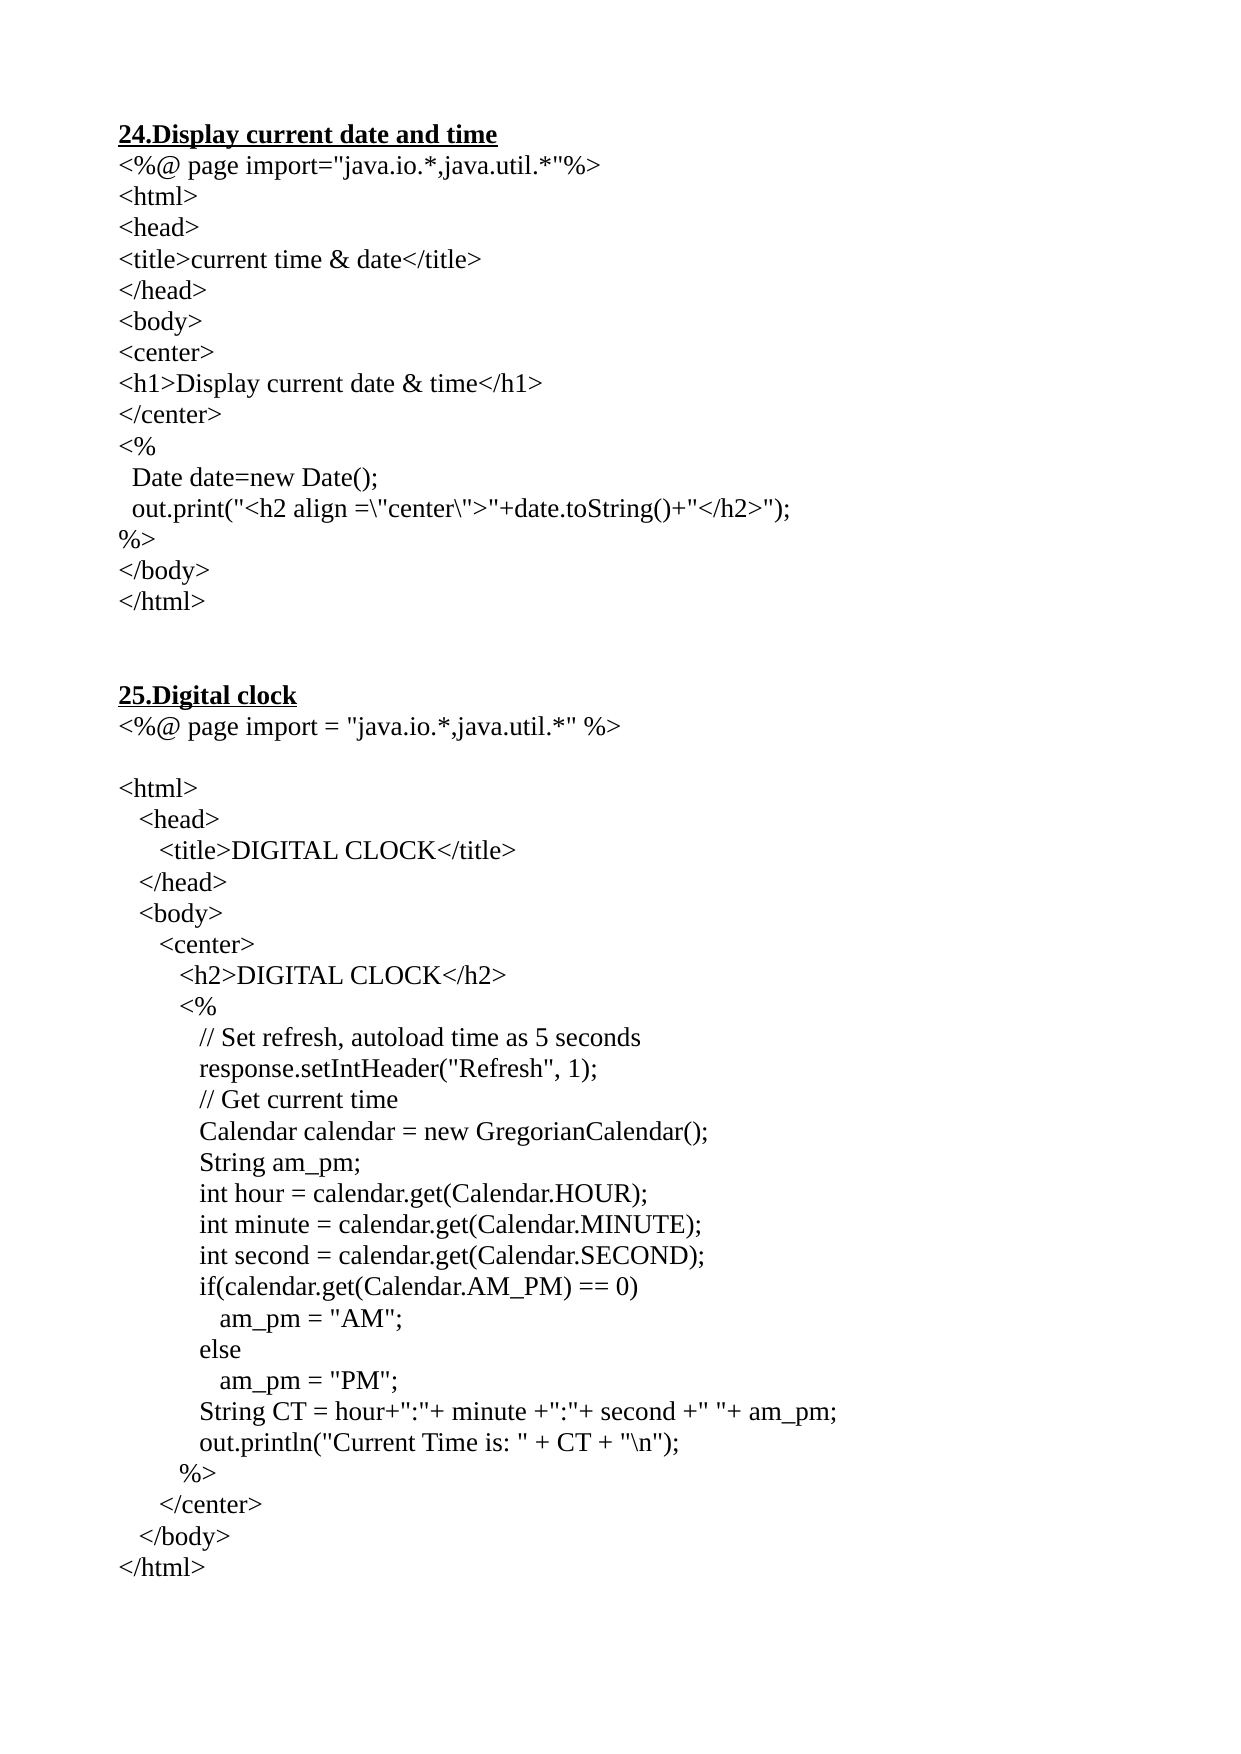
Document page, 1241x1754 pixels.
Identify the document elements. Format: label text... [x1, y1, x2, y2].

text <% [118, 429, 1122, 461]
text <center> [118, 928, 1122, 959]
text <h1>Display current date & time</h1> [118, 367, 1122, 398]
text int hour = calendar.get(Calendar.HOUR); [118, 1177, 1122, 1208]
text </body> [118, 1520, 1122, 1551]
text <body> [118, 305, 1122, 336]
text </html> [118, 585, 1122, 616]
text Date date=new Date(); [118, 461, 1122, 492]
text <html> [118, 772, 1122, 803]
text <center> [118, 336, 1122, 367]
text %> [118, 523, 1122, 554]
text out.println("Current Time is: " + CT + "\n"); [118, 1426, 1122, 1457]
text Calendar calendar = new GregorianCalendar(); [118, 1115, 1122, 1146]
text </body> [118, 554, 1122, 585]
text // Set refresh, autoload time as 5 seconds [118, 1021, 1122, 1052]
text <head> [118, 212, 1122, 243]
text <%@ page import="java.io.*,java.util.*"%> [118, 149, 1122, 180]
text </head> [118, 866, 1122, 897]
text <%@ page import = "java.io.*,java.util.*" %> [118, 710, 1122, 741]
text out.print("<h2 align =\"center\">"+date.toString()+"</h2>"); [118, 492, 1122, 523]
text // Get current time [118, 1084, 1122, 1115]
text int minute = calendar.get(Calendar.MINUTE); [118, 1208, 1122, 1239]
text am_pm = "PM"; [118, 1364, 1122, 1395]
text <body> [118, 897, 1122, 928]
text <% [118, 990, 1122, 1021]
text </center> [118, 398, 1122, 429]
text <title>DIGITAL CLOCK</title> [118, 834, 1122, 866]
text 24.Display current date and time [118, 118, 1122, 149]
text am_pm = "AM"; [118, 1302, 1122, 1333]
text </center> [118, 1488, 1122, 1520]
text <title>current time & date</title> [118, 243, 1122, 274]
text String am_pm; [118, 1146, 1122, 1177]
text else [118, 1333, 1122, 1364]
text <h2>DIGITAL CLOCK</h2> [118, 959, 1122, 990]
text <head> [118, 803, 1122, 834]
text %> [118, 1457, 1122, 1488]
text if(calendar.get(Calendar.AM_PM) == 0) [118, 1271, 1122, 1302]
text </html> [118, 1551, 1122, 1582]
text <html> [118, 180, 1122, 212]
text int second = calendar.get(Calendar.SECOND); [118, 1239, 1122, 1271]
text response.setIntHeader("Refresh", 1); [118, 1052, 1122, 1084]
text String CT = hour+":"+ minute +":"+ second +" "+ am_pm; [118, 1395, 1122, 1426]
text </head> [118, 274, 1122, 305]
text 25.Digital clock [118, 679, 1122, 710]
